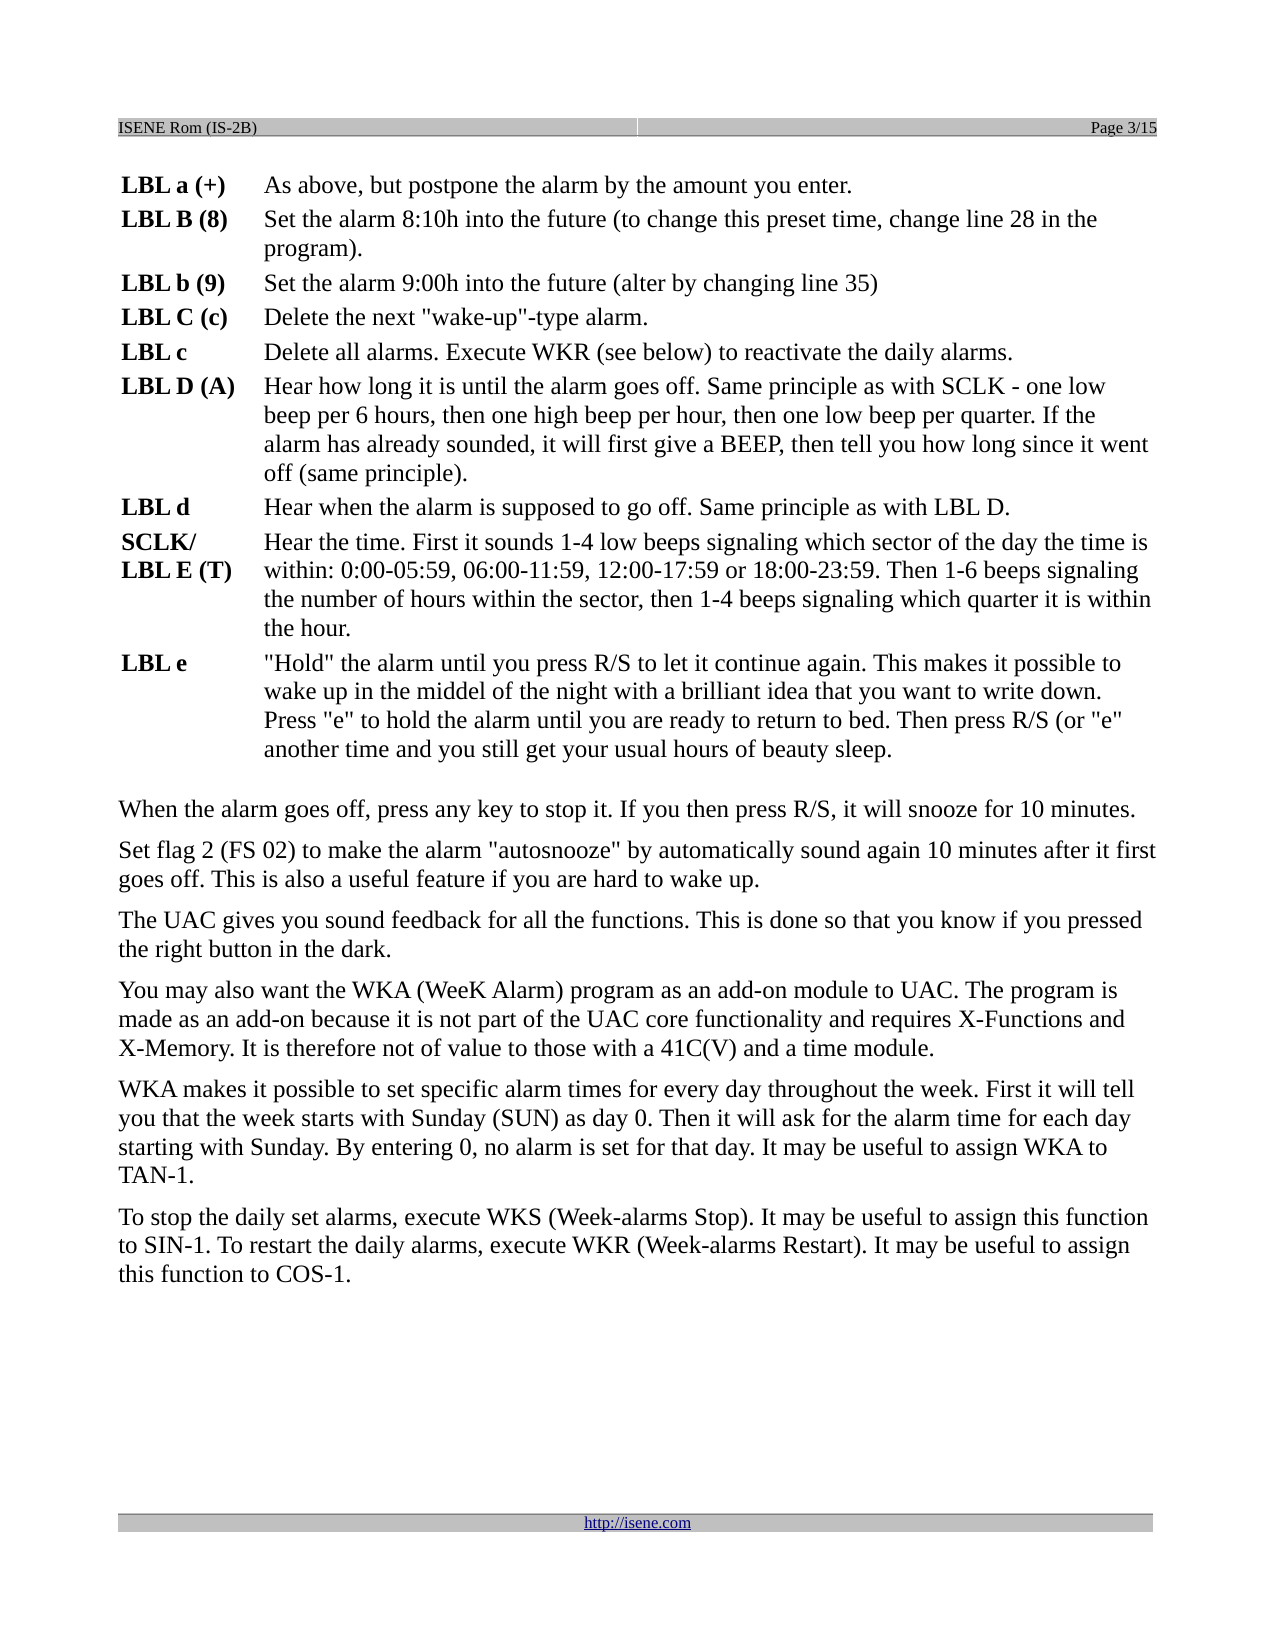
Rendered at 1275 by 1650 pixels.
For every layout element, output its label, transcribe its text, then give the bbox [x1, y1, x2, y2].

table_cell LBL b (9) [118, 265, 261, 299]
table_cell Set the alarm 9:00h into the future (alter by changing line 35) [261, 265, 1157, 299]
table_cell As above, but postpone the alarm by the amount you enter. [261, 167, 1157, 201]
table_cell Delete the next "wake-up"-type alarm. [261, 299, 1157, 334]
table_cell LBL c [118, 334, 261, 368]
table_cell LBL B (8) [118, 201, 261, 265]
table_cell LBL d [118, 489, 261, 524]
table_cell Delete all alarms. Execute WKR (see below) to reactivate the daily alarms. [261, 334, 1157, 368]
table_cell LBL C (c) [118, 299, 261, 334]
text WKA makes it possible to set specific alarm times for every day throughout the week. First it will tell you that the week starts with Sunday (SUN) as day 0. Then it will ask for the alarm time for each day starting with Sunday. By entering 0, no alarm is set for that day. It may be useful to assign WKA to TAN-1. [118, 1074, 1157, 1189]
table_cell Hear the time. First it sounds 1-4 low beeps signaling which sector of the day the time is within: 0:00-05:59, 06:00-11:59, 12:00-17:59 or 18:00-23:59. Then 1-6 beeps signaling the number of hours within the sector, then 1-4 beeps signaling which quarter it is within the hour. [261, 524, 1157, 645]
table_cell LBL D (A) [118, 369, 261, 489]
table_cell LBL a (+) [118, 167, 261, 201]
table_cell SCLK/ LBL E (T) [118, 524, 261, 645]
table_cell LBL e [118, 645, 261, 766]
table_cell Hear when the alarm is supposed to go off. Same principle as with LBL D. [261, 489, 1157, 524]
table_cell Hear how long it is until the alarm goes off. Same principle as with SCLK - one low beep per 6 hours, then one high beep per hour, then one low beep per quarter. If the alarm has already sounded, it will first give a BEEP, then tell you how long since it went off (same principle). [261, 369, 1157, 489]
text To stop the daily set alarms, execute WKS (Week-alarms Stop). It may be useful to assign this function to SIN-1. To restart the daily alarms, execute WKR (Week-alarms Restart). It may be useful to assign this function to COS-1. [118, 1202, 1157, 1288]
text When the alarm goes off, press any key to stop it. If you then press R/S, it will snooze for 10 minutes. [118, 766, 1157, 823]
text Set flag 2 (FS 02) to make the alarm "autosnooze" by automatically sound again 10 minutes after it first goes off. This is also a useful feature if you are hard to wake up. [118, 836, 1157, 893]
table_cell Set the alarm 8:10h into the future (to change this preset time, change line 28 in the program). [261, 201, 1157, 265]
text You may also want the WKA (WeeK Alarm) program as an add-on module to UAC. The program is made as an add-on because it is not part of the UAC core functionality and requires X-Functions and X-Memory. It is therefore not of value to those with a 41C(V) and a time module. [118, 976, 1157, 1062]
table_cell "Hold" the alarm until you press R/S to let it continue again. This makes it possible to wake up in the middel of the night with a brilliant idea that you want to write down. Press "e" to hold the alarm until you are ready to return to bed. Then press R/S (or "e" another time and you still get your usual hours of beauty sleep. [261, 645, 1157, 766]
text The UAC gives you sound feedback for all the functions. This is done so that you know if you pressed the right button in the dark. [118, 906, 1157, 963]
